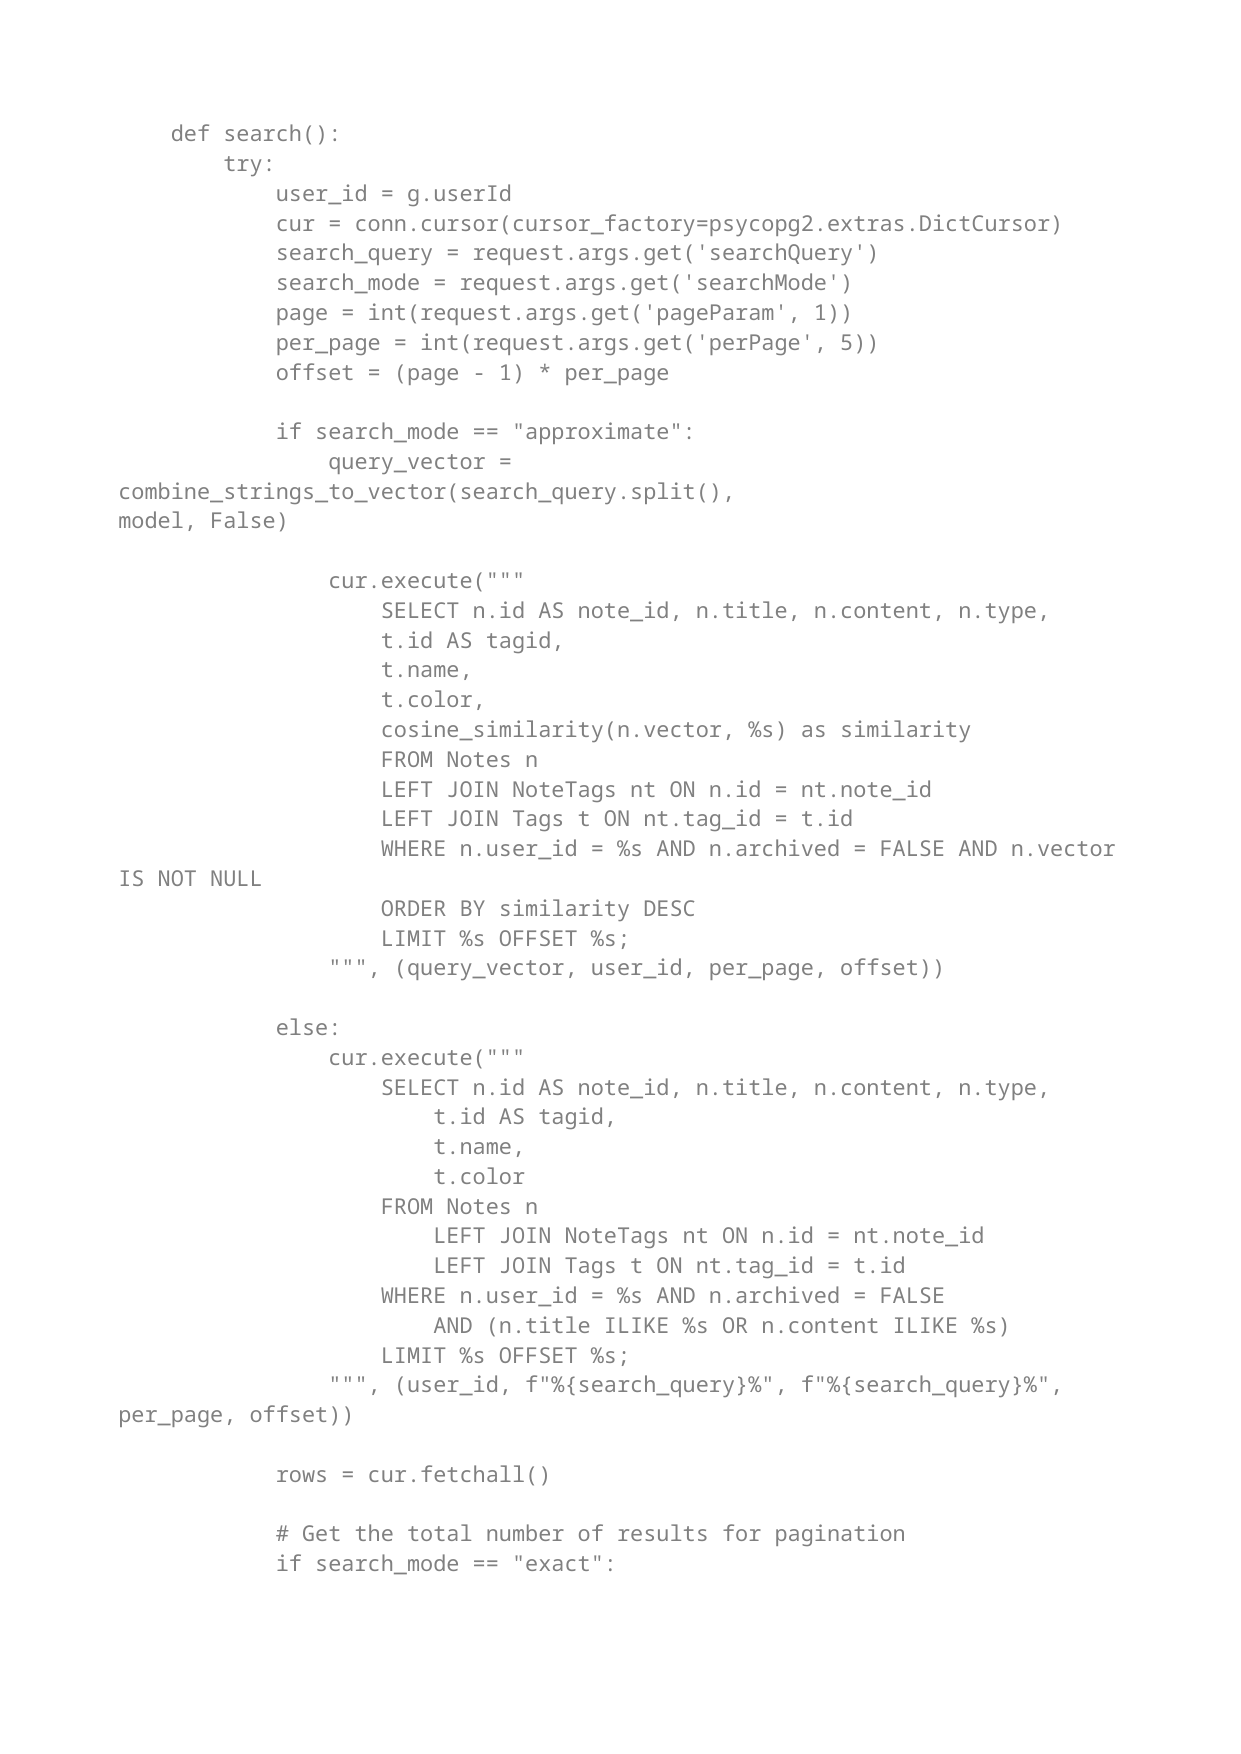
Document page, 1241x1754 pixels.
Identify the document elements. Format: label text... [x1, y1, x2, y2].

text def search(): try: user_id = g.userId cur = conn.cursor(cursor_factory=psycopg2.extras.DictCursor) search_query = request.args.get('searchQuery') search_mode = request.args.get('searchMode') page = int(request.args.get('pageParam', 1)) per_page = int(request.args.get('perPage', 5)) offset = (page - 1) * per_page if search_mode == "approximate": query_vector = combine_strings_to_vector(search_query.split(), [118, 118, 1122, 505]
text model, False) cur.execute(""" SELECT n.id AS note_id, n.title, n.content, n.type, t.id AS tagid, t.name, t.color, cosine_similarity(n.vector, %s) as similarity FROM Notes n LEFT JOIN NoteTags nt ON n.id = nt.note_id LEFT JOIN Tags t ON nt.tag_id = t.id WHERE n.user_id = %s AND n.archived = FALSE AND n.vector IS NOT NULL ORDER BY similarity DESC LIMIT %s OFFSET %s; """, (query_vector, user_id, per_page, offset)) else: cur.execute(""" SELECT n.id AS note_id, n.title, n.content, n.type, t.id AS tagid, t.name, t.color FROM Notes n LEFT JOIN NoteTags nt ON n.id = nt.note_id LEFT JOIN Tags t ON nt.tag_id = t.id WHERE n.user_id = %s AND n.archived = FALSE AND (n.title ILIKE %s OR n.content ILIKE %s) LIMIT %s OFFSET %s; """, (user_id, f"%{search_query}%", f"%{search_query}%", per_page, offset)) rows = cur.fetchall() # Get the total number of results for pagination if search_mode == "exact": [118, 505, 1122, 1578]
